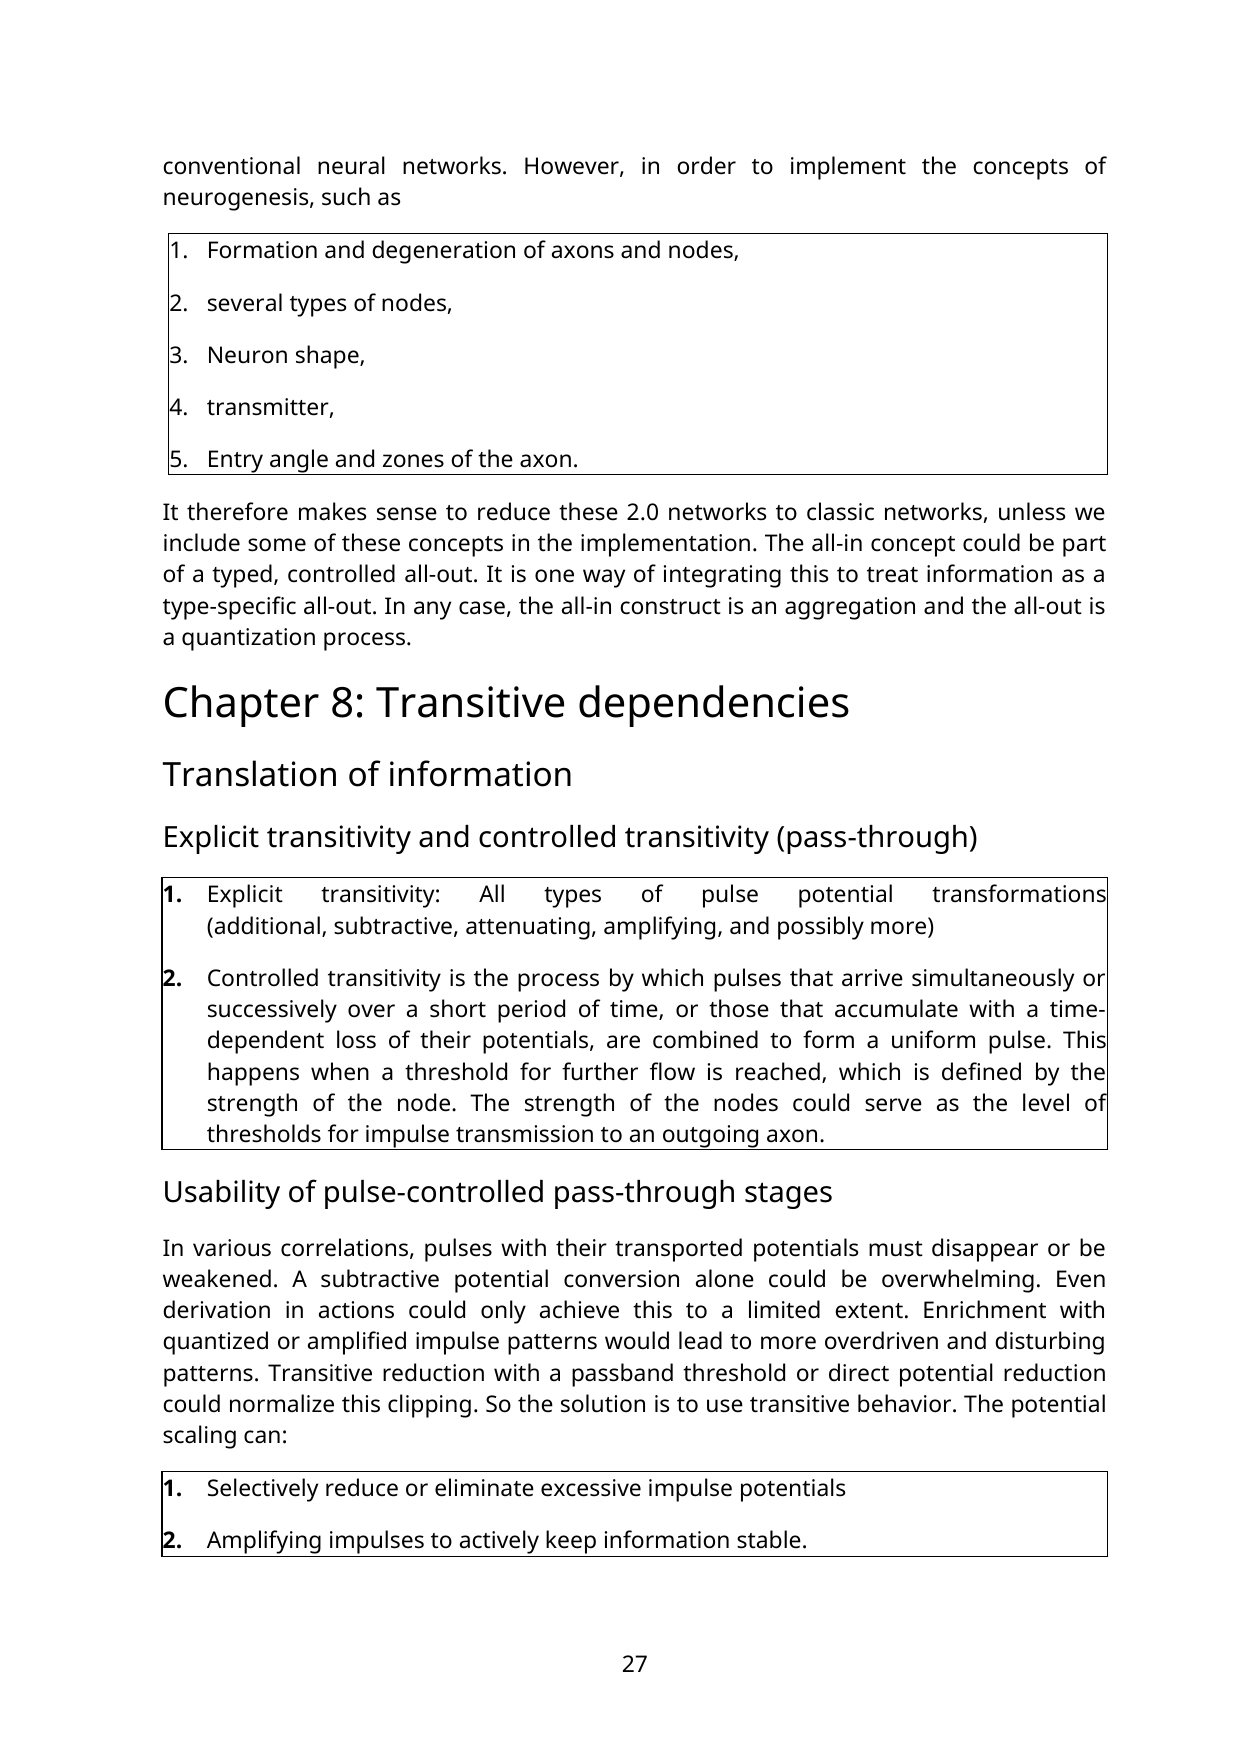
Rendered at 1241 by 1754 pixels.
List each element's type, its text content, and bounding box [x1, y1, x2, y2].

list Selectively reduce or eliminate excessive impulse potentials [163, 1472, 1107, 1503]
list several types of nodes, [169, 285, 1107, 318]
list Entry angle and zones of the axon. [169, 442, 1107, 474]
list Formation and degeneration of axons and nodes, [169, 234, 1107, 266]
subtitle Chapter 8: Transitive dependencies [162, 673, 1107, 730]
list Amplifying impulses to actively keep information stable. [163, 1523, 1107, 1556]
list transmitter, [169, 389, 1107, 422]
list Neuron shape, [169, 337, 1107, 370]
text In various correlations, pulses with their transported potentials must disappear or be weakened. A subtractive potential conversion alone could be overwhelming. Even derivation in actions could only achieve this to a limited extent. Enrichment with quantized or amplified impulse patterns would lead to more overdriven and disturbing patterns. Transitive reduction with a passband threshold or direct potential reduction could normalize this clipping. So the solution is to use transitive behavior. The potential scaling can: [162, 1232, 1107, 1450]
text It therefore makes sense to reduce these 2.0 networks to classic networks, unless we include some of these concepts in the implementation. The all-in concept could be part of a typed, controlled all-out. It is one way of integrating this to treat information as a type-specific all-out. In any case, the all-in construct is an aggregation and the all-out is a quantization process. [162, 496, 1107, 652]
subtitle Usability of pulse-controlled pass-through stages [162, 1171, 1090, 1211]
list Controlled transitivity is the process by which pulses that arrive simultaneously or successively over a short period of time, or those that accumulate with a time-dependent loss of their potentials, are combined to form a uniform pulse. This happens when a threshold for further flow is reached, which is defined by the strength of the node. The strength of the nodes could serve as the level of thresholds for impulse transmission to an outgoing axon. [163, 961, 1107, 1149]
subtitle Explicit transitivity and controlled transitivity (pass-through) [162, 817, 1090, 856]
subtitle Translation of information [162, 751, 1107, 796]
text conventional neural networks. However, in order to implement the concepts of neurogenesis, such as [162, 150, 1107, 212]
list Explicit transitivity: All types of pulse potential transformations (additional, subtractive, attenuating, amplifying, and possibly more) [163, 878, 1107, 941]
